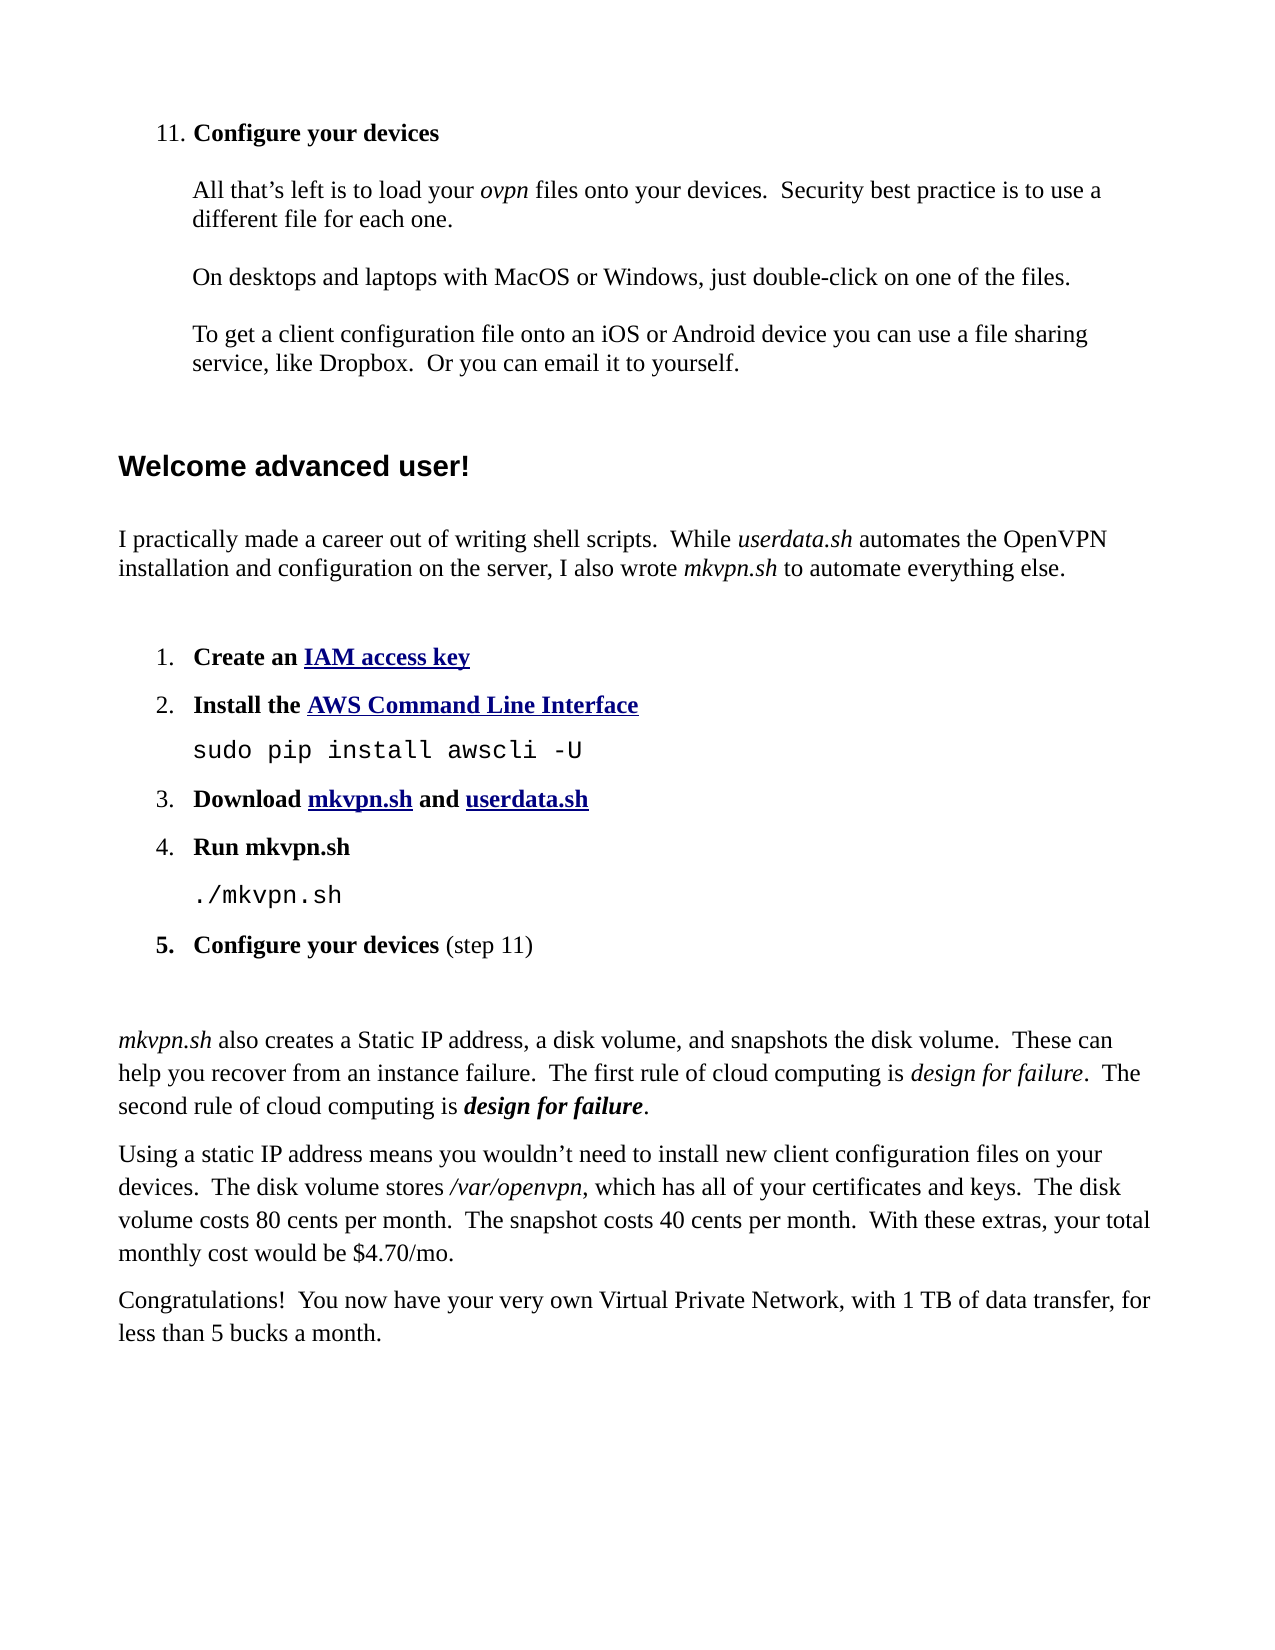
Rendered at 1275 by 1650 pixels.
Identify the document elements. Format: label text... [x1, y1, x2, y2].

text On desktops and laptops with MacOS or Windows, just double-click on one of the files. [192, 262, 1157, 291]
text All that’s left is to load your ovpn files onto your devices. Security best practice is to use a different file for each one. [192, 176, 1157, 233]
text mkvpn.sh also creates a Static IP address, a disk volume, and snapshots the disk volume. These can help you recover from an instance failure. The first rule of cloud computing is design for failure. The second rule of cloud computing is design for failure. [118, 1025, 1157, 1120]
text sudo pip install awscli -U [192, 737, 1157, 766]
list Run mkvpn.sh [156, 832, 1157, 861]
text Congratulations! You now have your very own Virtual Private Network, with 1 TB of data transfer, for less than 5 bucks a month. [118, 1285, 1157, 1347]
list Configure your devices [156, 118, 1157, 147]
text Using a static IP address means you wouldn’t need to install new client configuration files on your devices. The disk volume stores /var/openvpn, which has all of your certificates and keys. The disk volume costs 80 cents per month. The snapshot costs 40 cents per month. With these extras, your total monthly cost would be $4.70/mo. [118, 1139, 1157, 1266]
text To get a client configuration file onto an iOS or Android device you can use a file sharing service, like Dropbox. Or you can email it to yourself. [192, 319, 1157, 377]
text ./mkvpn.sh [118, 880, 1157, 911]
list Install the AWS Command Line Interface [156, 690, 1157, 719]
list Create an IAM access key [156, 642, 1157, 671]
subtitle Welcome advanced user! [118, 449, 1157, 483]
text I practically made a career out of writing shell scripts. While userdata.sh automates the OpenVPN installation and configuration on the server, I also wrote mkvpn.sh to automate everything else. [118, 524, 1157, 581]
list Download mkvpn.sh and userdata.sh [156, 784, 1157, 813]
list Configure your devices (step 11) [156, 930, 1157, 958]
